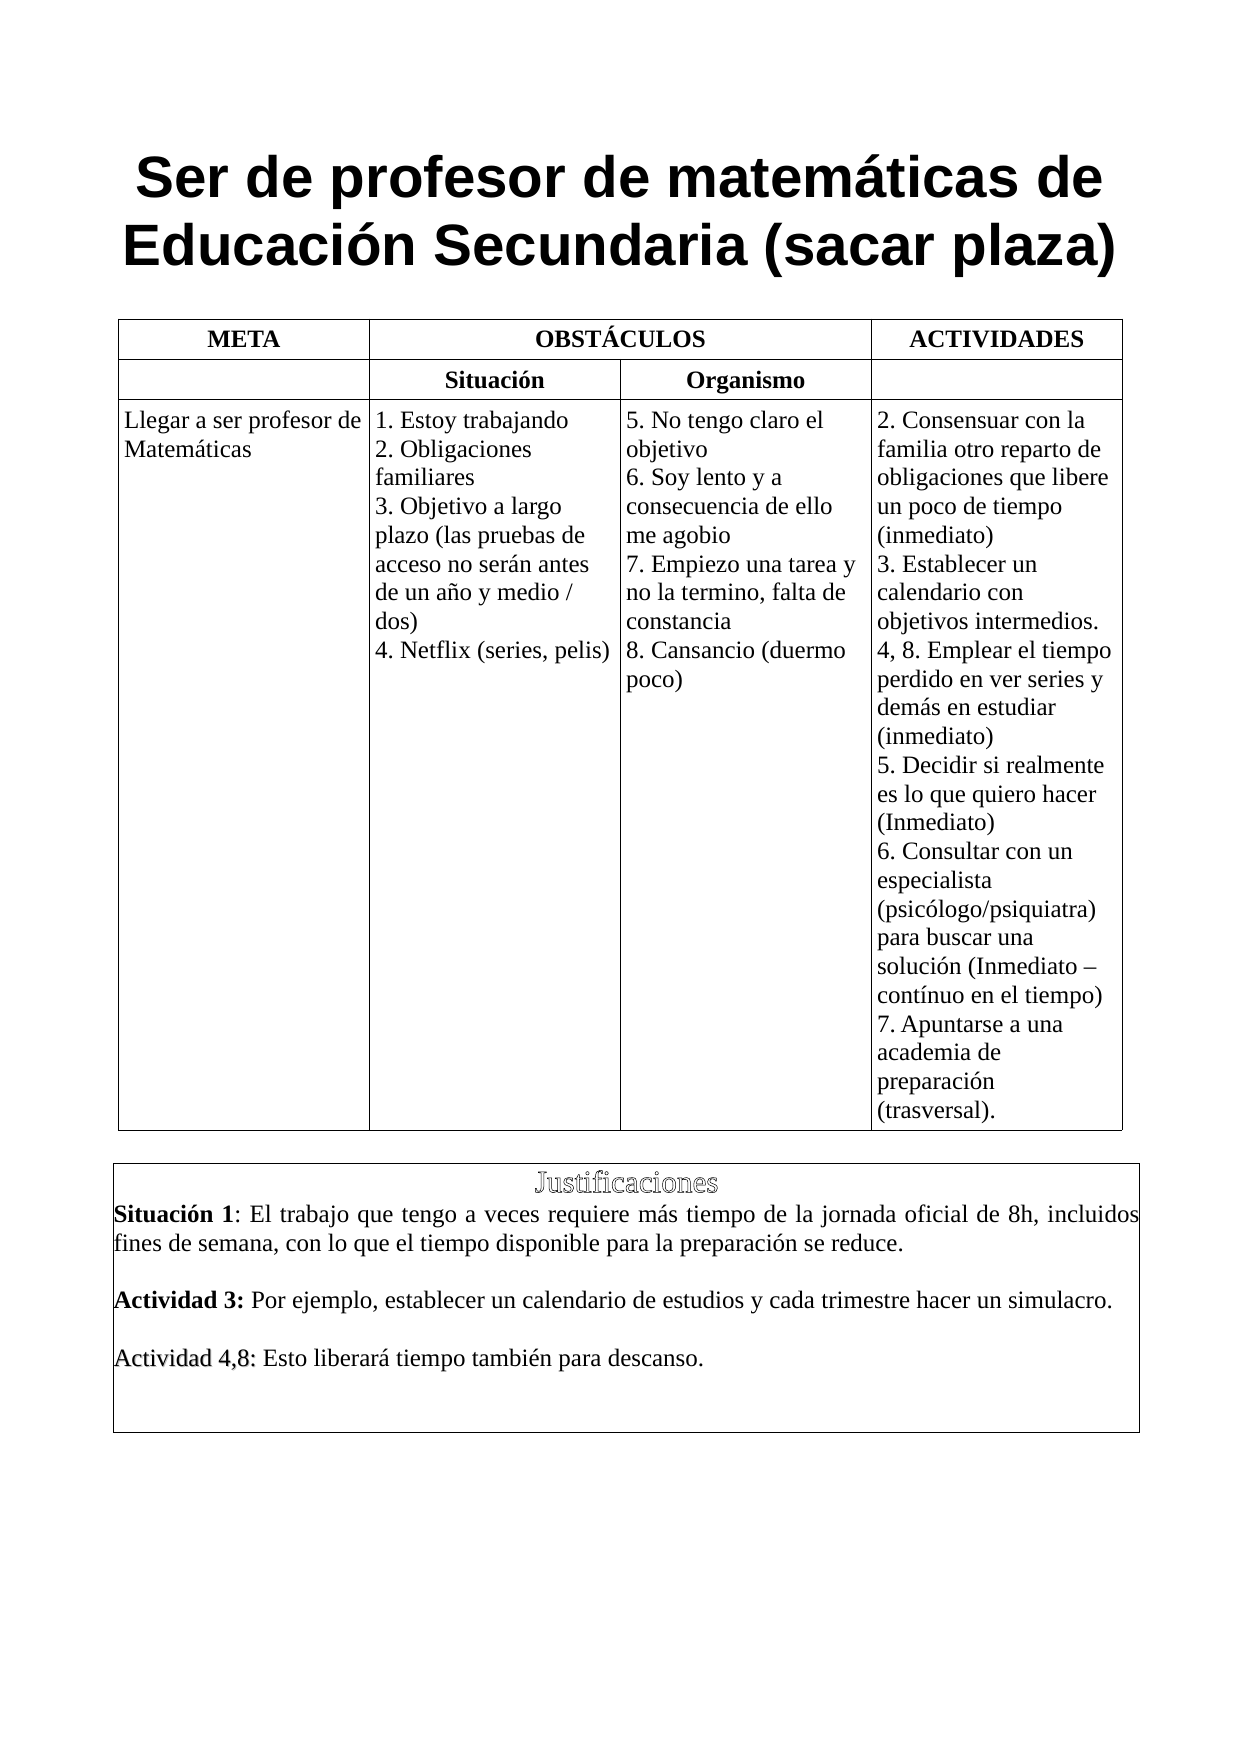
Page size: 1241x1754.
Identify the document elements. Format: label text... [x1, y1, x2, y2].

table_cell [119, 360, 369, 399]
table_header ACTIVIDADES [872, 320, 1122, 359]
table_cell Llegar a ser profesor de Matemáticas [119, 400, 369, 1129]
table_header META [119, 320, 369, 359]
table_cell 2. Consensuar con la familia otro reparto de obligaciones que libere un poco de tiempo (inmediato) 3. Establecer un calendario con objetivos intermedios. 4, 8. Emplear el tiempo perdido en ver series y demás en estudiar (inmediato) 5. Decidir si realmente es lo que quiero hacer (Inmediato) 6. Consultar con un especialista (psicólogo/psiquiatra) para buscar una solución (Inmediato – contínuo en el tiempo) 7. Apuntarse a una academia de preparación (trasversal). [872, 400, 1122, 1129]
table_cell Organismo [621, 360, 871, 399]
table_cell 5. No tengo claro el objetivo 6. Soy lento y a consecuencia de ello me agobio 7. Empiezo una tarea y no la termino, falta de constancia 8. Cansancio (duermo poco) [621, 400, 871, 1129]
table_cell [872, 360, 1122, 399]
table_header OBSTÁCULOS [370, 320, 871, 359]
table_cell 1. Estoy trabajando 2. Obligaciones familiares 3. Objetivo a largo plazo (las pruebas de acceso no serán antes de un año y medio / dos) 4. Netflix (series, pelis) [370, 400, 620, 1129]
title Ser de profesor de matemáticas de Educación Secundaria (sacar plaza) [118, 143, 1122, 277]
table_cell Situación [370, 360, 620, 399]
